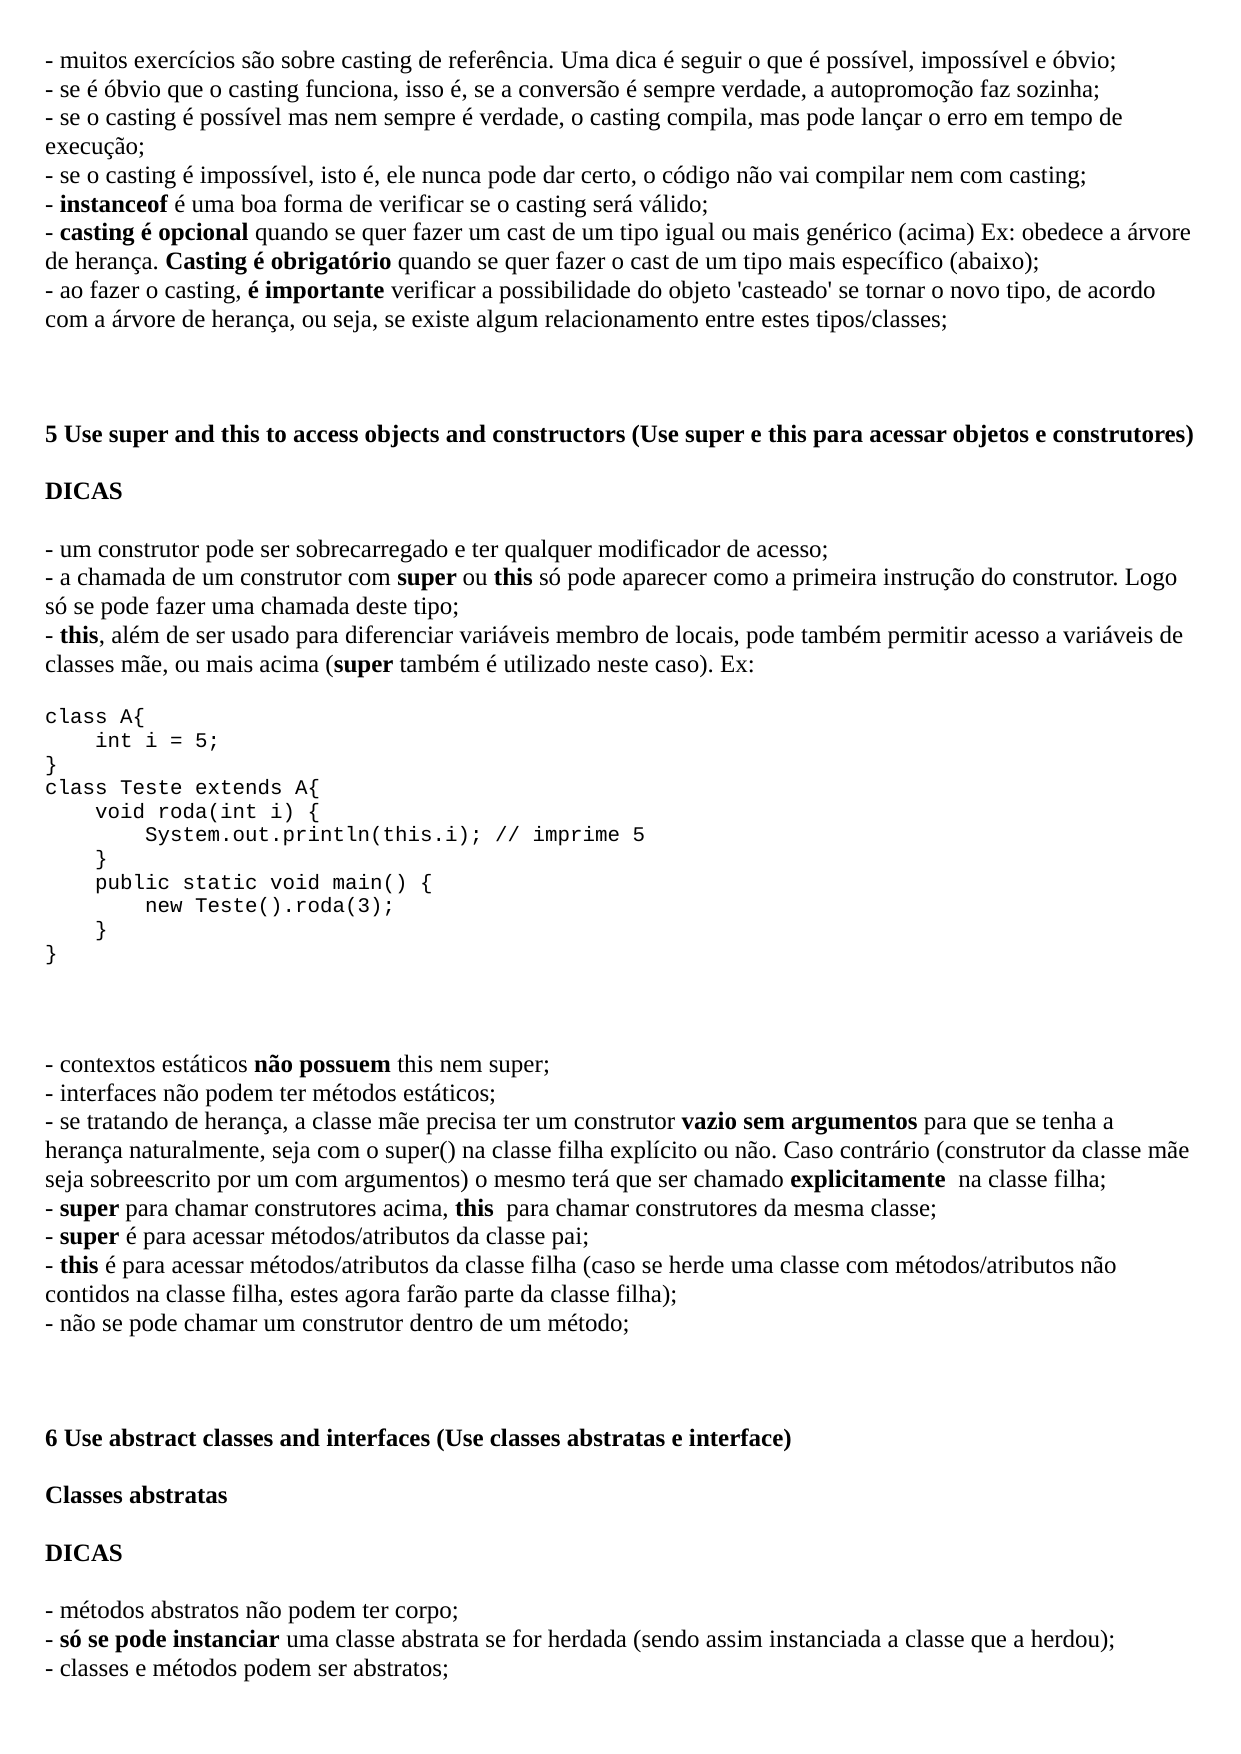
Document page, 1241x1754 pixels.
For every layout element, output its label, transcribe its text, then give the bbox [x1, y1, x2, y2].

text class Teste extends A{ [45, 777, 1196, 801]
text DICAS [45, 476, 1196, 505]
text - super para chamar construtores acima, this para chamar construtores da mesma classe; [45, 1193, 1196, 1221]
text - interfaces não podem ter métodos estáticos; [45, 1078, 1196, 1106]
text - this, além de ser usado para diferenciar variáveis membro de locais, pode também permitir acesso a variáveis de classes mãe, ou mais acima (super também é utilizado neste caso). Ex: [45, 620, 1196, 677]
text DICAS [45, 1538, 1196, 1566]
text - super é para acessar métodos/atributos da classe pai; [45, 1221, 1196, 1250]
text - não se pode chamar um construtor dentro de um método; [45, 1308, 1196, 1336]
text - se tratando de herança, a classe mãe precisa ter um construtor vazio sem argumentos para que se tenha a herança naturalmente, seja com o super() na classe filha explícito ou não. Caso contrário (construtor da classe mãe seja sobreescrito por um com argumentos) o mesmo terá que ser chamado explicitamente na classe filha; [45, 1106, 1196, 1193]
text - instanceof é uma boa forma de verificar se o casting será válido; [45, 189, 1196, 217]
text - muitos exercícios são sobre casting de referência. Uma dica é seguir o que é possível, impossível e óbvio; [45, 45, 1196, 74]
text int i = 5; [45, 730, 1196, 753]
text System.out.println(this.i); // imprime 5 [45, 824, 1196, 848]
text } [45, 943, 1196, 966]
text - se o casting é impossível, isto é, ele nunca pode dar certo, o código não vai compilar nem com casting; [45, 160, 1196, 189]
text - ao fazer o casting, é importante verificar a possibilidade do objeto 'casteado' se tornar o novo tipo, de acordo com a árvore de herança, ou seja, se existe algum relacionamento entre estes tipos/classes; [45, 275, 1196, 332]
text 6 Use abstract classes and interfaces (Use classes abstratas e interface) [45, 1423, 1196, 1451]
text - se o casting é possível mas nem sempre é verdade, o casting compila, mas pode lançar o erro em tempo de execução; [45, 102, 1196, 160]
text - this é para acessar métodos/atributos da classe filha (caso se herde uma classe com métodos/atributos não contidos na classe filha, estes agora farão parte da classe filha); [45, 1250, 1196, 1308]
text class A{ [45, 706, 1196, 730]
text - um construtor pode ser sobrecarregado e ter qualquer modificador de acesso; [45, 534, 1196, 562]
text } [45, 848, 1196, 872]
text } [45, 919, 1196, 943]
text new Teste().roda(3); [45, 895, 1196, 919]
text - só se pode instanciar uma classe abstrata se for herdada (sendo assim instanciada a classe que a herdou); [45, 1624, 1196, 1653]
text - classes e métodos podem ser abstratos; [45, 1653, 1196, 1681]
text - casting é opcional quando se quer fazer um cast de um tipo igual ou mais genérico (acima) Ex: obedece a árvore de herança. Casting é obrigatório quando se quer fazer o cast de um tipo mais específico (abaixo); [45, 217, 1196, 275]
text public static void main() { [45, 872, 1196, 895]
text } [45, 753, 1196, 777]
text Classes abstratas [45, 1480, 1196, 1509]
text void roda(int i) { [45, 801, 1196, 824]
text - a chamada de um construtor com super ou this só pode aparecer como a primeira instrução do construtor. Logo só se pode fazer uma chamada deste tipo; [45, 562, 1196, 620]
text - contextos estáticos não possuem this nem super; [45, 1049, 1196, 1078]
text - se é óbvio que o casting funciona, isso é, se a conversão é sempre verdade, a autopromoção faz sozinha; [45, 74, 1196, 102]
text - métodos abstratos não podem ter corpo; [45, 1595, 1196, 1624]
text 5 Use super and this to access objects and constructors (Use super e this para acessar objetos e construtores) [45, 419, 1196, 447]
